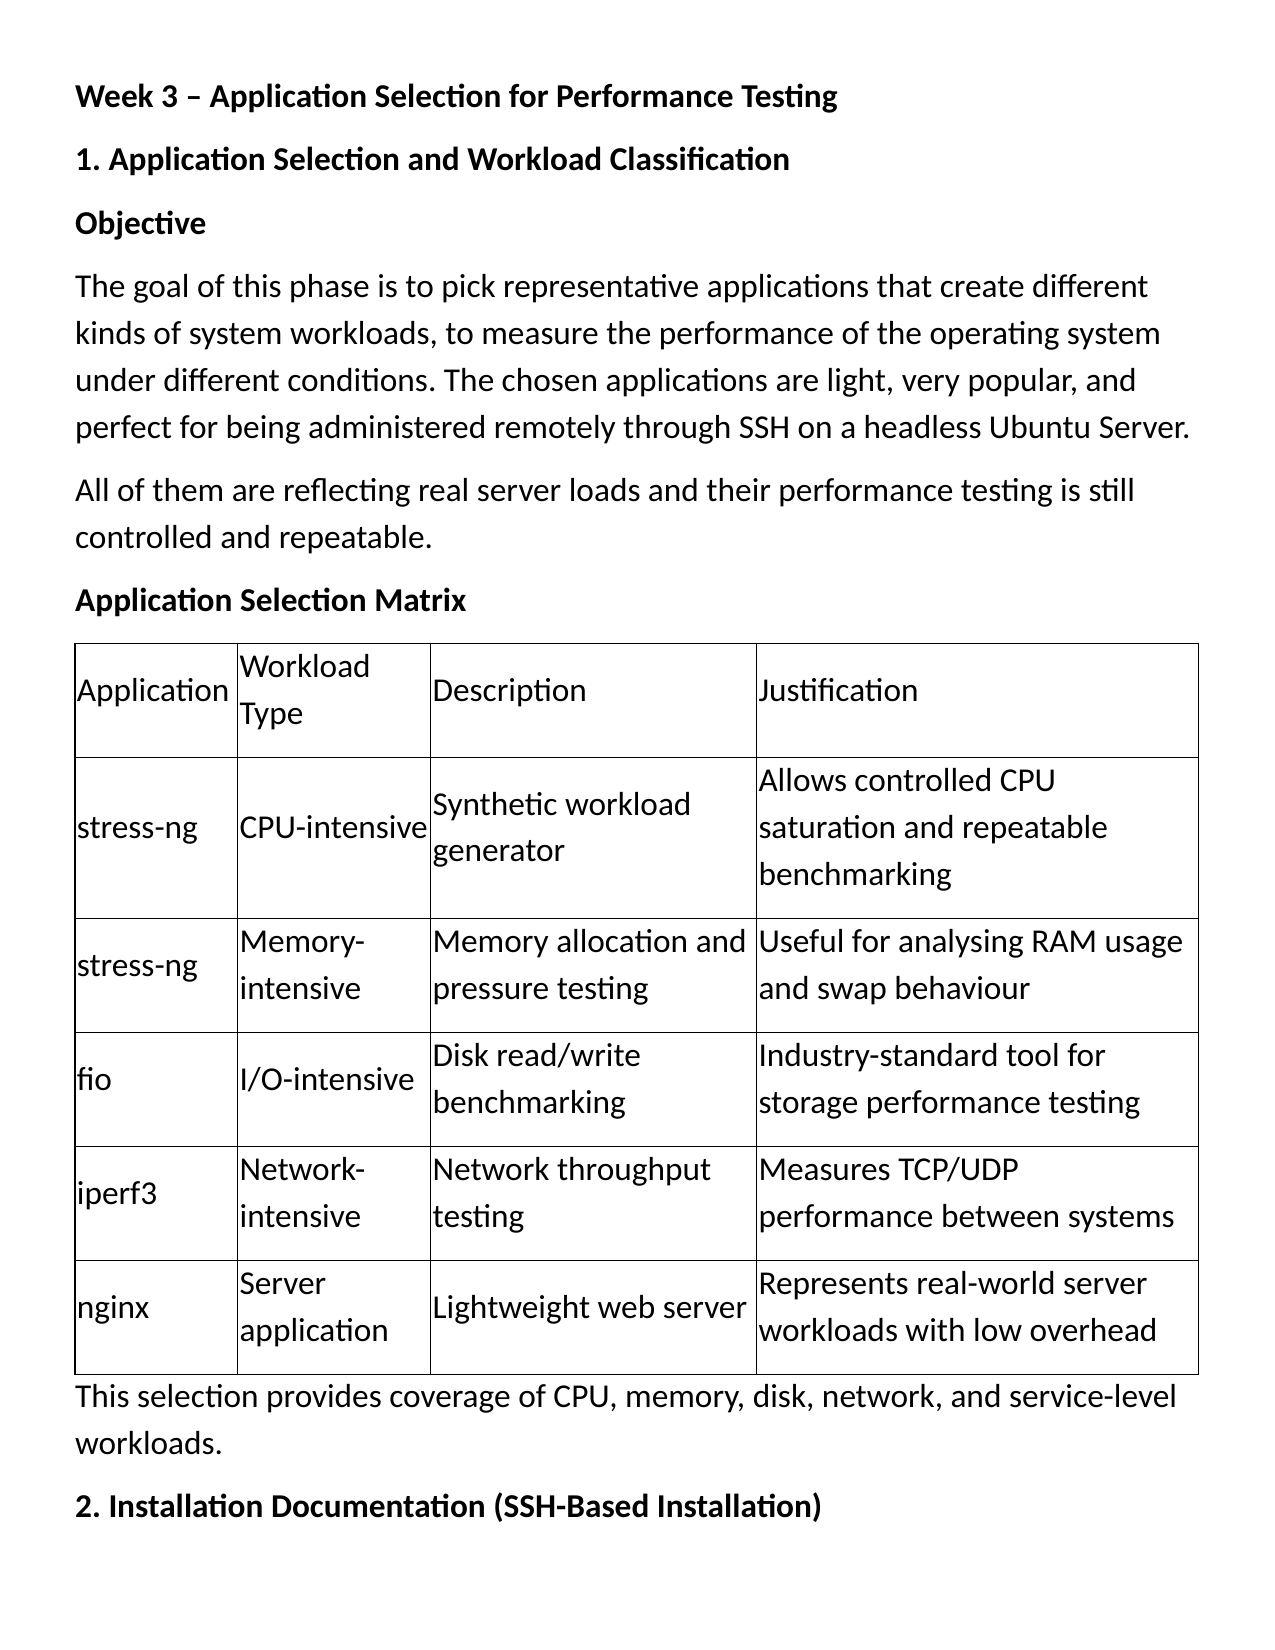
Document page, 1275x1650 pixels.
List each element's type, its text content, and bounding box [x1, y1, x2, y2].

table_cell Allows controlled CPU saturation and repeatable benchmarking [757, 758, 1198, 918]
table_cell stress-ng [76, 919, 237, 1032]
table_cell Server application [238, 1261, 430, 1374]
table_cell Synthetic workload generator [431, 758, 756, 918]
table_cell Lightweight web server [431, 1261, 756, 1374]
table_cell Measures TCP/UDP performance between systems [757, 1147, 1198, 1260]
table_header Justification [757, 644, 1198, 757]
table_header Description [431, 644, 756, 757]
table_cell Network-intensive [238, 1147, 430, 1260]
table_cell iperf3 [76, 1147, 237, 1260]
text 1. Application Selection and Workload Classification [75, 138, 1200, 179]
table_cell stress-ng [76, 758, 237, 918]
table_cell CPU-intensive [238, 758, 430, 918]
table_header Application [76, 644, 237, 757]
table_cell nginx [76, 1261, 237, 1374]
table_cell Network throughput testing [431, 1147, 756, 1260]
text Application Selection Matrix [75, 579, 1200, 620]
text Week 3 – Application Selection for Performance Testing [75, 75, 1200, 116]
table_cell Useful for analysing RAM usage and swap behaviour [757, 919, 1198, 1032]
table_cell fio [76, 1033, 237, 1146]
table_cell I/O-intensive [238, 1033, 430, 1146]
text Objective [75, 202, 1200, 243]
text 2. Installation Documentation (SSH-Based Installation) [75, 1485, 1200, 1526]
table_header Workload Type [238, 644, 430, 757]
table_cell Disk read/write benchmarking [431, 1033, 756, 1146]
text This selection provides coverage of CPU, memory, disk, network, and service-level workloads. [75, 1375, 1200, 1462]
table_cell Represents real-world server workloads with low overhead [757, 1261, 1198, 1374]
table_cell Industry-standard tool for storage performance testing [757, 1033, 1198, 1146]
table_cell Memory-intensive [238, 919, 430, 1032]
text The goal of this phase is to pick representative applications that create different kinds of system workloads, to measure the performance of the operating system under different conditions. The chosen applications are light, very popular, and perfect for being administered remotely through SSH on a headless Ubuntu Server. [75, 265, 1200, 446]
table_cell Memory allocation and pressure testing [431, 919, 756, 1032]
text All of them are reflecting real server loads and their performance testing is still controlled and repeatable. [75, 469, 1200, 557]
